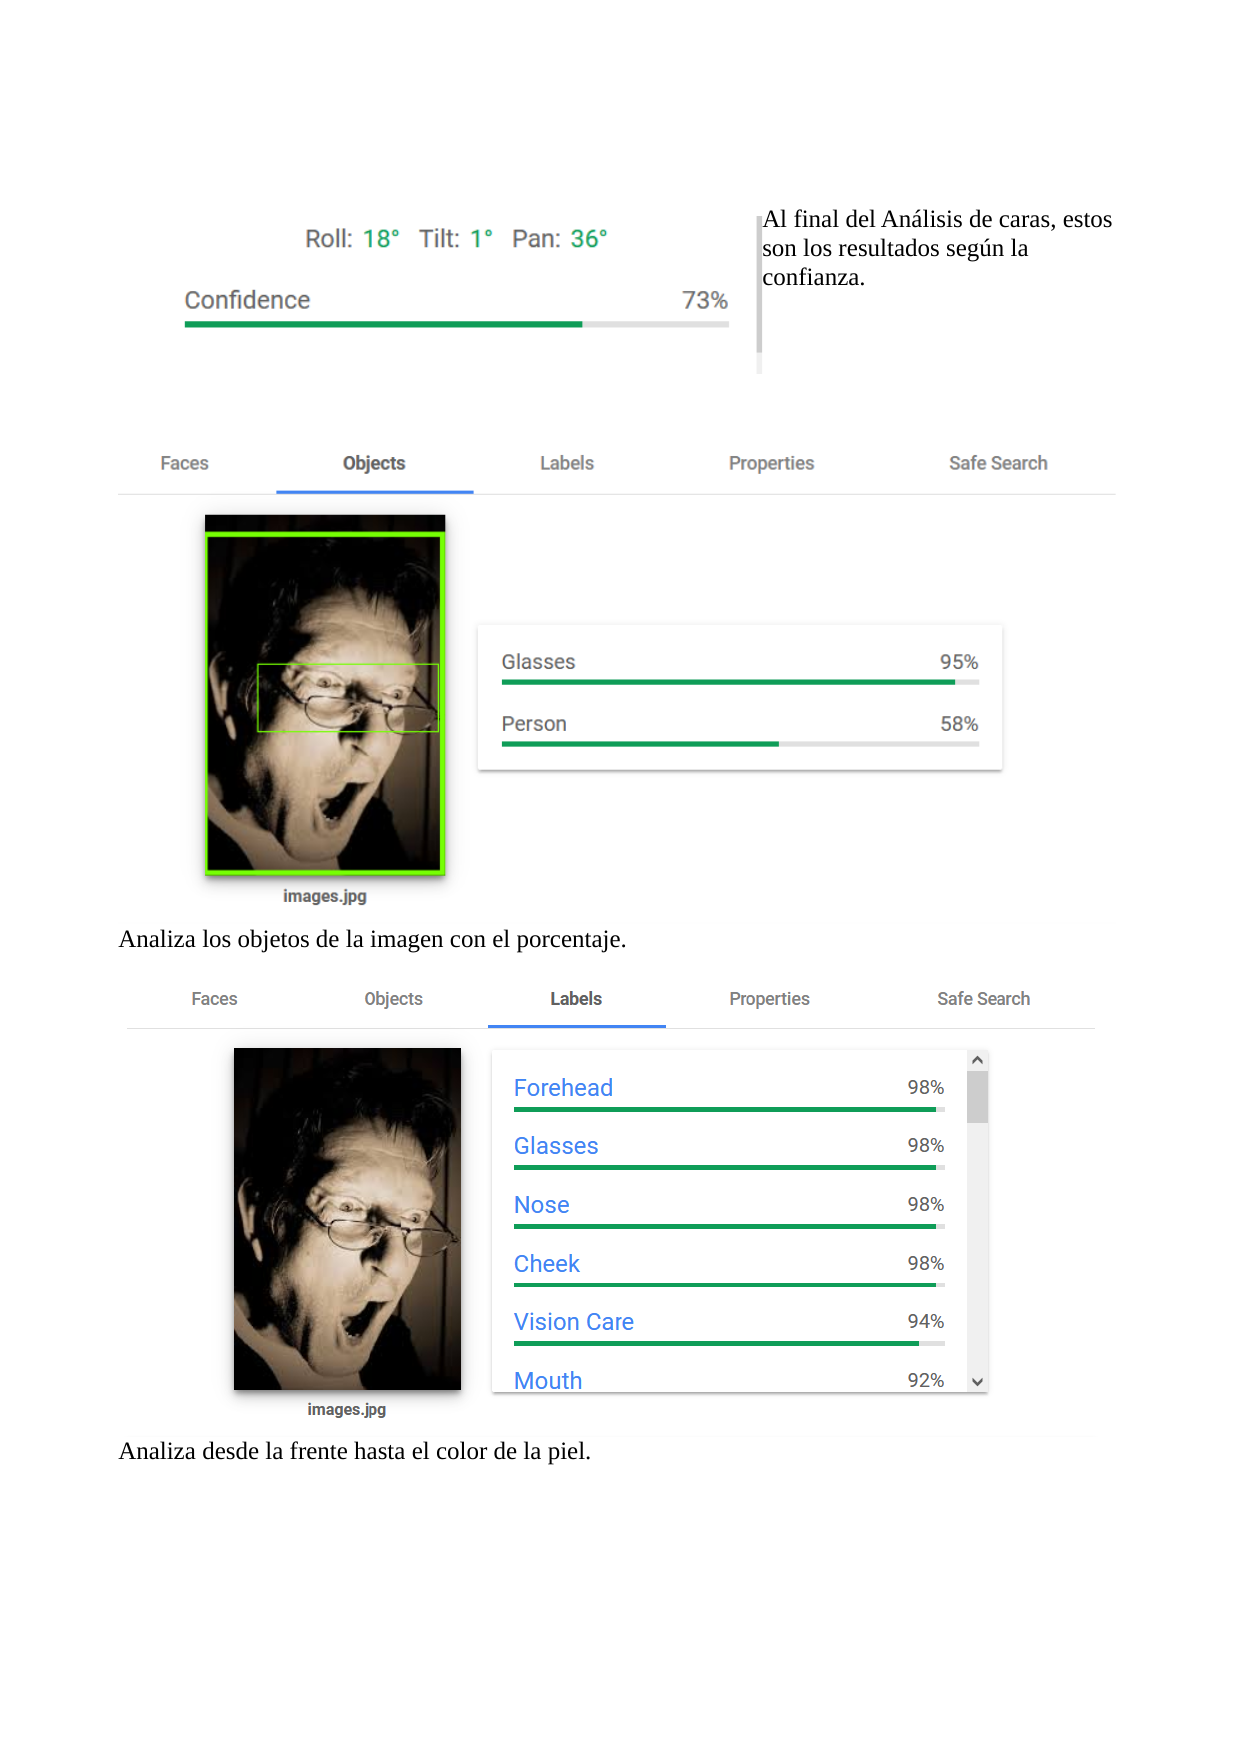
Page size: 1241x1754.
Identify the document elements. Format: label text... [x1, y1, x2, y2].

text Analiza los objetos de la imagen con el porcentaje. [118, 924, 1122, 952]
picture [118, 981, 1123, 1437]
picture [180, 216, 763, 374]
text Al final del Análisis de caras, estos son los resultados según la confianza. [118, 204, 1122, 291]
text Analiza desde la frente hasta el color de la piel. [118, 1437, 1122, 1465]
picture [118, 434, 1123, 924]
